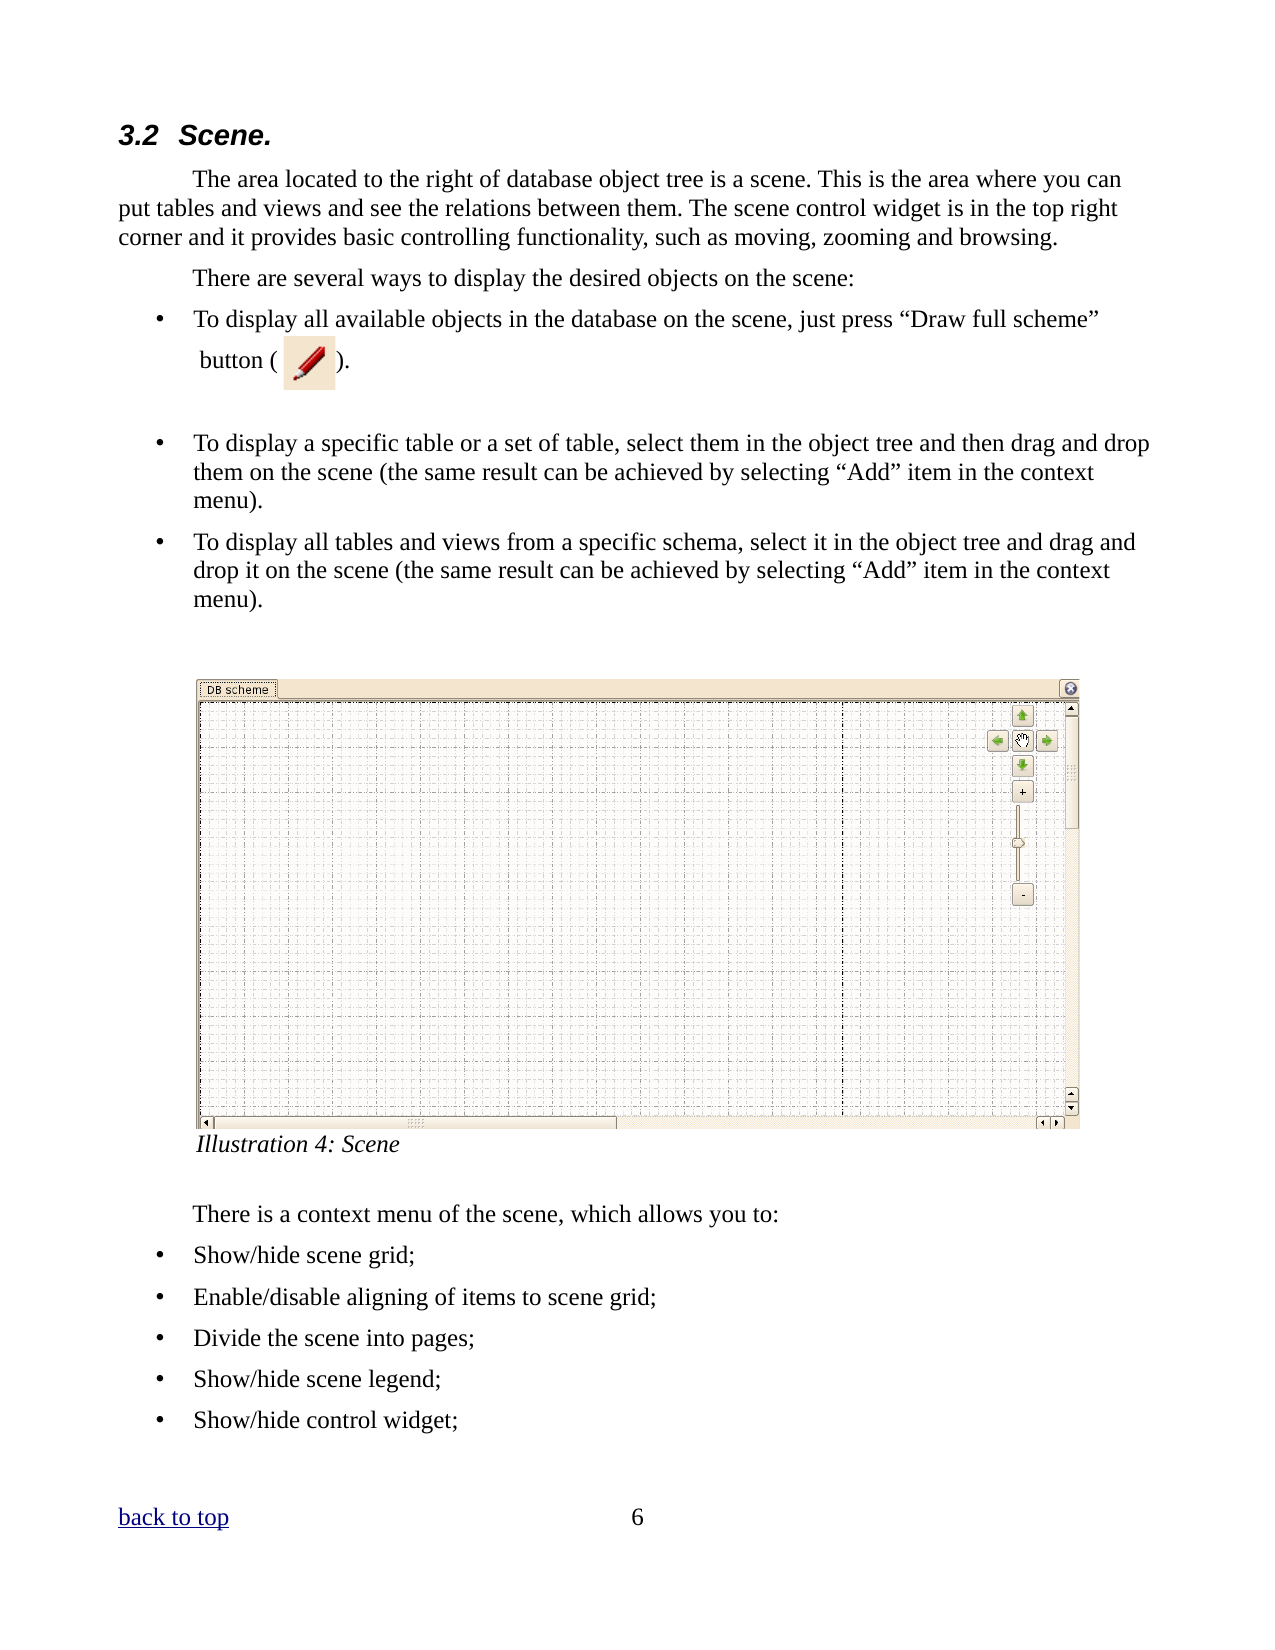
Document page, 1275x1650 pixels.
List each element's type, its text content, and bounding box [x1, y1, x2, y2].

picture [283, 336, 336, 390]
list button ( [156, 345, 283, 374]
text The area located to the right of database object tree is a scene. This is the area where you can put tables and views and see the relations between them. The scene control widget is in the top right corner and it provides basic controlling functionality, such as moving, zooming and browsing. [118, 164, 1157, 250]
text There are several ways to display the desired objects on the scene: [118, 263, 1157, 292]
picture [196, 679, 1080, 1129]
list To display all tables and views from a specific schema, select it in the object tree and drag and drop it on the scene (the same result can be achieved by selecting “Add” item in the context menu). [156, 527, 1157, 613]
list Enable/disable aligning of items to scene grid; [156, 1282, 1157, 1310]
list Show/hide control widget; [156, 1405, 1157, 1434]
text Illustration 4: Scene [196, 1129, 1079, 1158]
list Show/hide scene legend; [156, 1364, 1157, 1393]
list ). [336, 345, 1157, 374]
list To display all available objects in the database on the scene, just press “Draw full scheme” [156, 304, 1157, 333]
list To display a specific table or a set of table, select them in the object tree and then drag and drop them on the scene (the same result can be achieved by selecting “Add” item in the context menu). [156, 428, 1157, 514]
list Divide the scene into pages; [156, 1323, 1157, 1352]
subtitle Scene. [118, 118, 1157, 152]
text There is a context menu of the scene, which allows you to: [118, 1199, 1157, 1228]
list Show/hide scene grid; [156, 1240, 1157, 1269]
